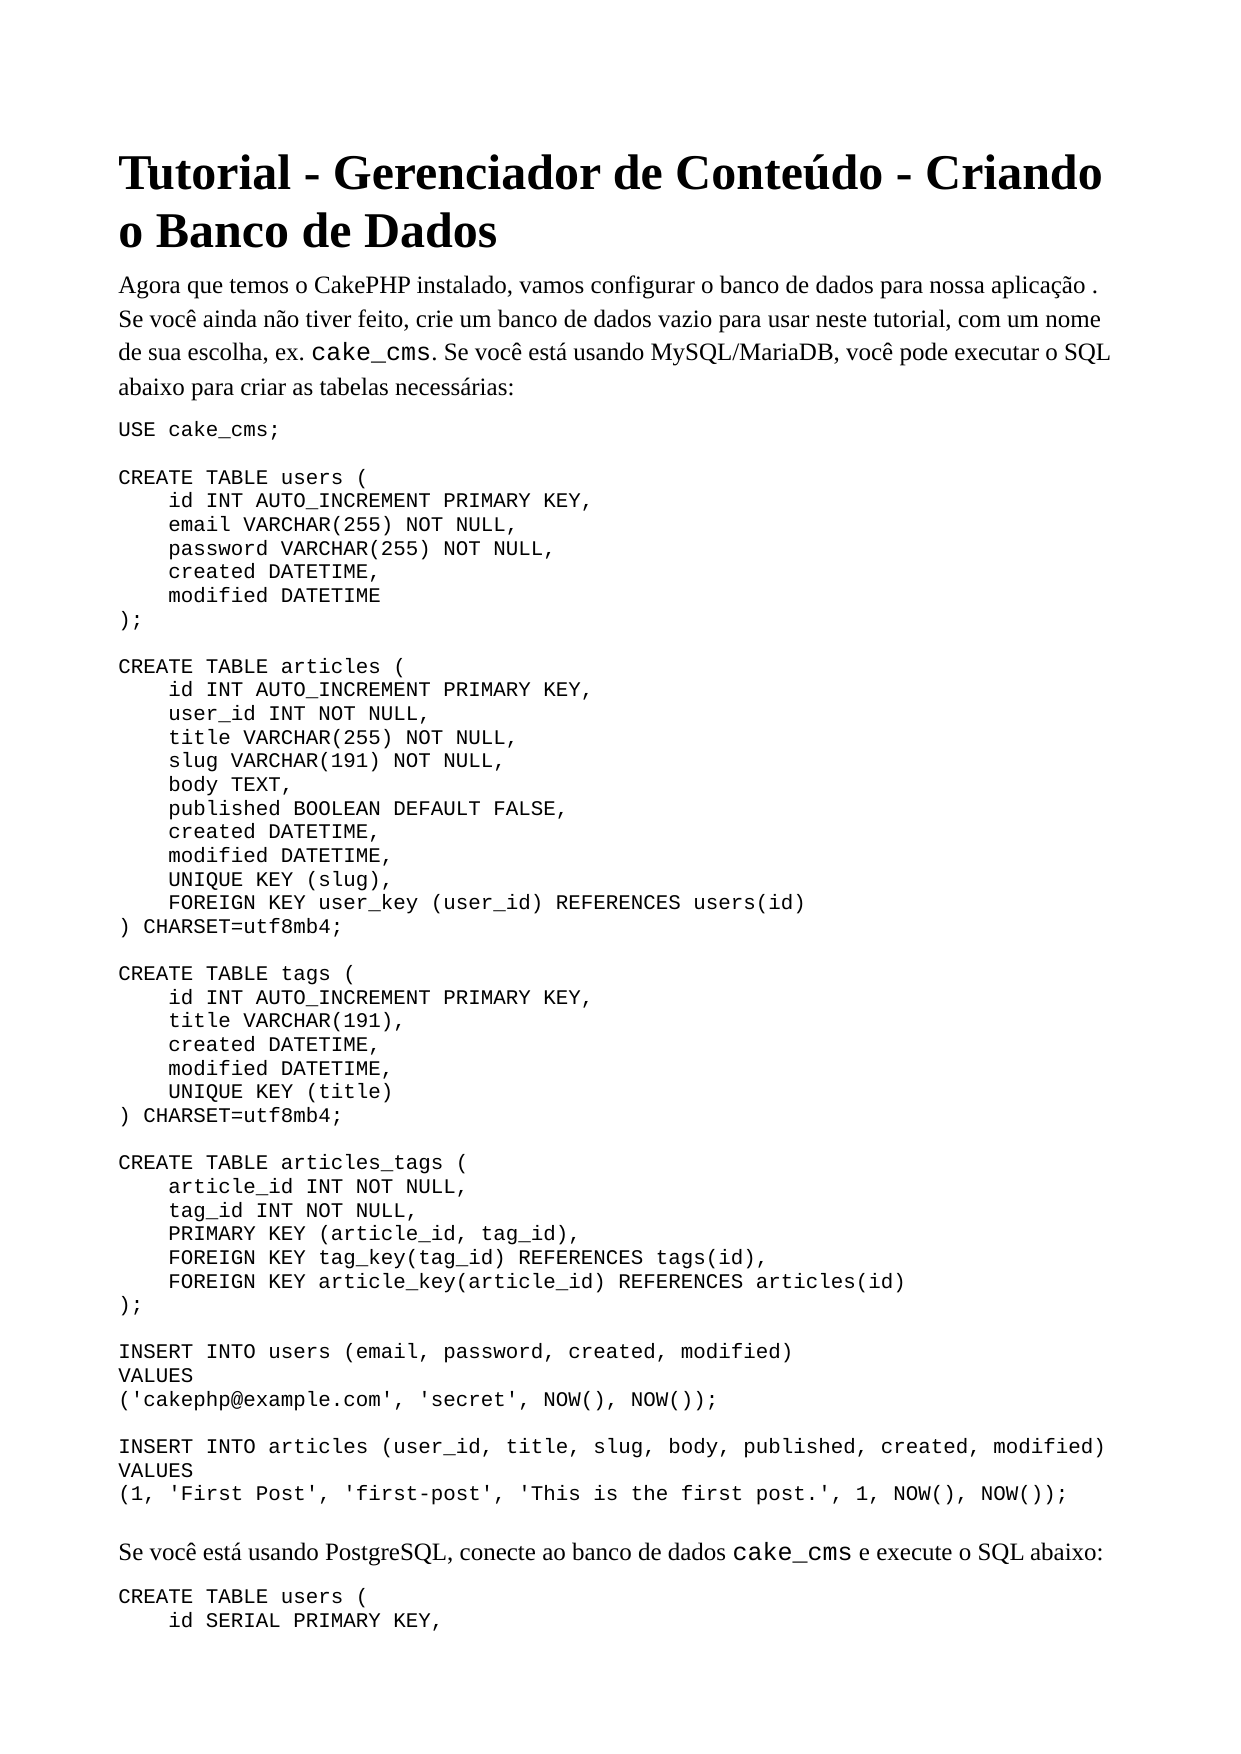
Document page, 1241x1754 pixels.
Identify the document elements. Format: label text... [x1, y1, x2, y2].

text UNIQUE KEY (slug), [118, 869, 1122, 892]
text created DATETIME, [118, 561, 1122, 585]
text published BOOLEAN DEFAULT FALSE, [118, 798, 1122, 821]
text CREATE TABLE articles_tags ( [118, 1152, 1122, 1176]
text modified DATETIME, [118, 1058, 1122, 1081]
text FOREIGN KEY tag_key(tag_id) REFERENCES tags(id), [118, 1247, 1122, 1271]
text password VARCHAR(255) NOT NULL, [118, 538, 1122, 561]
text VALUES [118, 1460, 1122, 1483]
text id INT AUTO_INCREMENT PRIMARY KEY, [118, 679, 1122, 703]
text modified DATETIME, [118, 845, 1122, 869]
text ) CHARSET=utf8mb4; [118, 916, 1122, 939]
text ) CHARSET=utf8mb4; [118, 1105, 1122, 1129]
text article_id INT NOT NULL, [118, 1176, 1122, 1200]
subtitle Tutorial - Gerenciador de Conteúdo - Criando o Banco de Dados [118, 143, 1122, 258]
text id INT AUTO_INCREMENT PRIMARY KEY, [118, 490, 1122, 514]
text CREATE TABLE tags ( [118, 963, 1122, 987]
text UNIQUE KEY (title) [118, 1081, 1122, 1105]
text tag_id INT NOT NULL, [118, 1200, 1122, 1223]
text ('cakephp@example.com', 'secret', NOW(), NOW()); [118, 1389, 1122, 1412]
text CREATE TABLE users ( [118, 1587, 1122, 1610]
text PRIMARY KEY (article_id, tag_id), [118, 1223, 1122, 1247]
text modified DATETIME [118, 585, 1122, 608]
text title VARCHAR(191), [118, 1011, 1122, 1034]
text INSERT INTO articles (user_id, title, slug, body, published, created, modified) [118, 1436, 1122, 1460]
text (1, 'First Post', 'first-post', 'This is the first post.', 1, NOW(), NOW()); [118, 1483, 1122, 1507]
text created DATETIME, [118, 821, 1122, 845]
text CREATE TABLE users ( [118, 467, 1122, 490]
text VALUES [118, 1365, 1122, 1389]
text id INT AUTO_INCREMENT PRIMARY KEY, [118, 987, 1122, 1011]
text Agora que temos o CakePHP instalado, vamos configurar o banco de dados para nossa aplicação . Se você ainda não tiver feito, crie um banco de dados vazio para usar neste tutorial, com um nome de sua escolha, ex. cake_cms. Se você está usando MySQL/MariaDB, você pode executar o SQL abaixo para criar as tabelas necessárias: [118, 271, 1122, 401]
text FOREIGN KEY article_key(article_id) REFERENCES articles(id) [118, 1271, 1122, 1294]
text ); [118, 1294, 1122, 1318]
text ); [118, 608, 1122, 632]
text user_id INT NOT NULL, [118, 703, 1122, 727]
text USE cake_cms; [118, 419, 1122, 443]
text CREATE TABLE articles ( [118, 656, 1122, 679]
text INSERT INTO users (email, password, created, modified) [118, 1342, 1122, 1365]
text slug VARCHAR(191) NOT NULL, [118, 750, 1122, 774]
text body TEXT, [118, 774, 1122, 798]
text title VARCHAR(255) NOT NULL, [118, 727, 1122, 750]
text created DATETIME, [118, 1034, 1122, 1058]
text id SERIAL PRIMARY KEY, [118, 1610, 1122, 1634]
text Se você está usando PostgreSQL, conecte ao banco de dados cake_cms e execute o SQL abaixo: [118, 1537, 1122, 1567]
text email VARCHAR(255) NOT NULL, [118, 514, 1122, 538]
text FOREIGN KEY user_key (user_id) REFERENCES users(id) [118, 892, 1122, 916]
